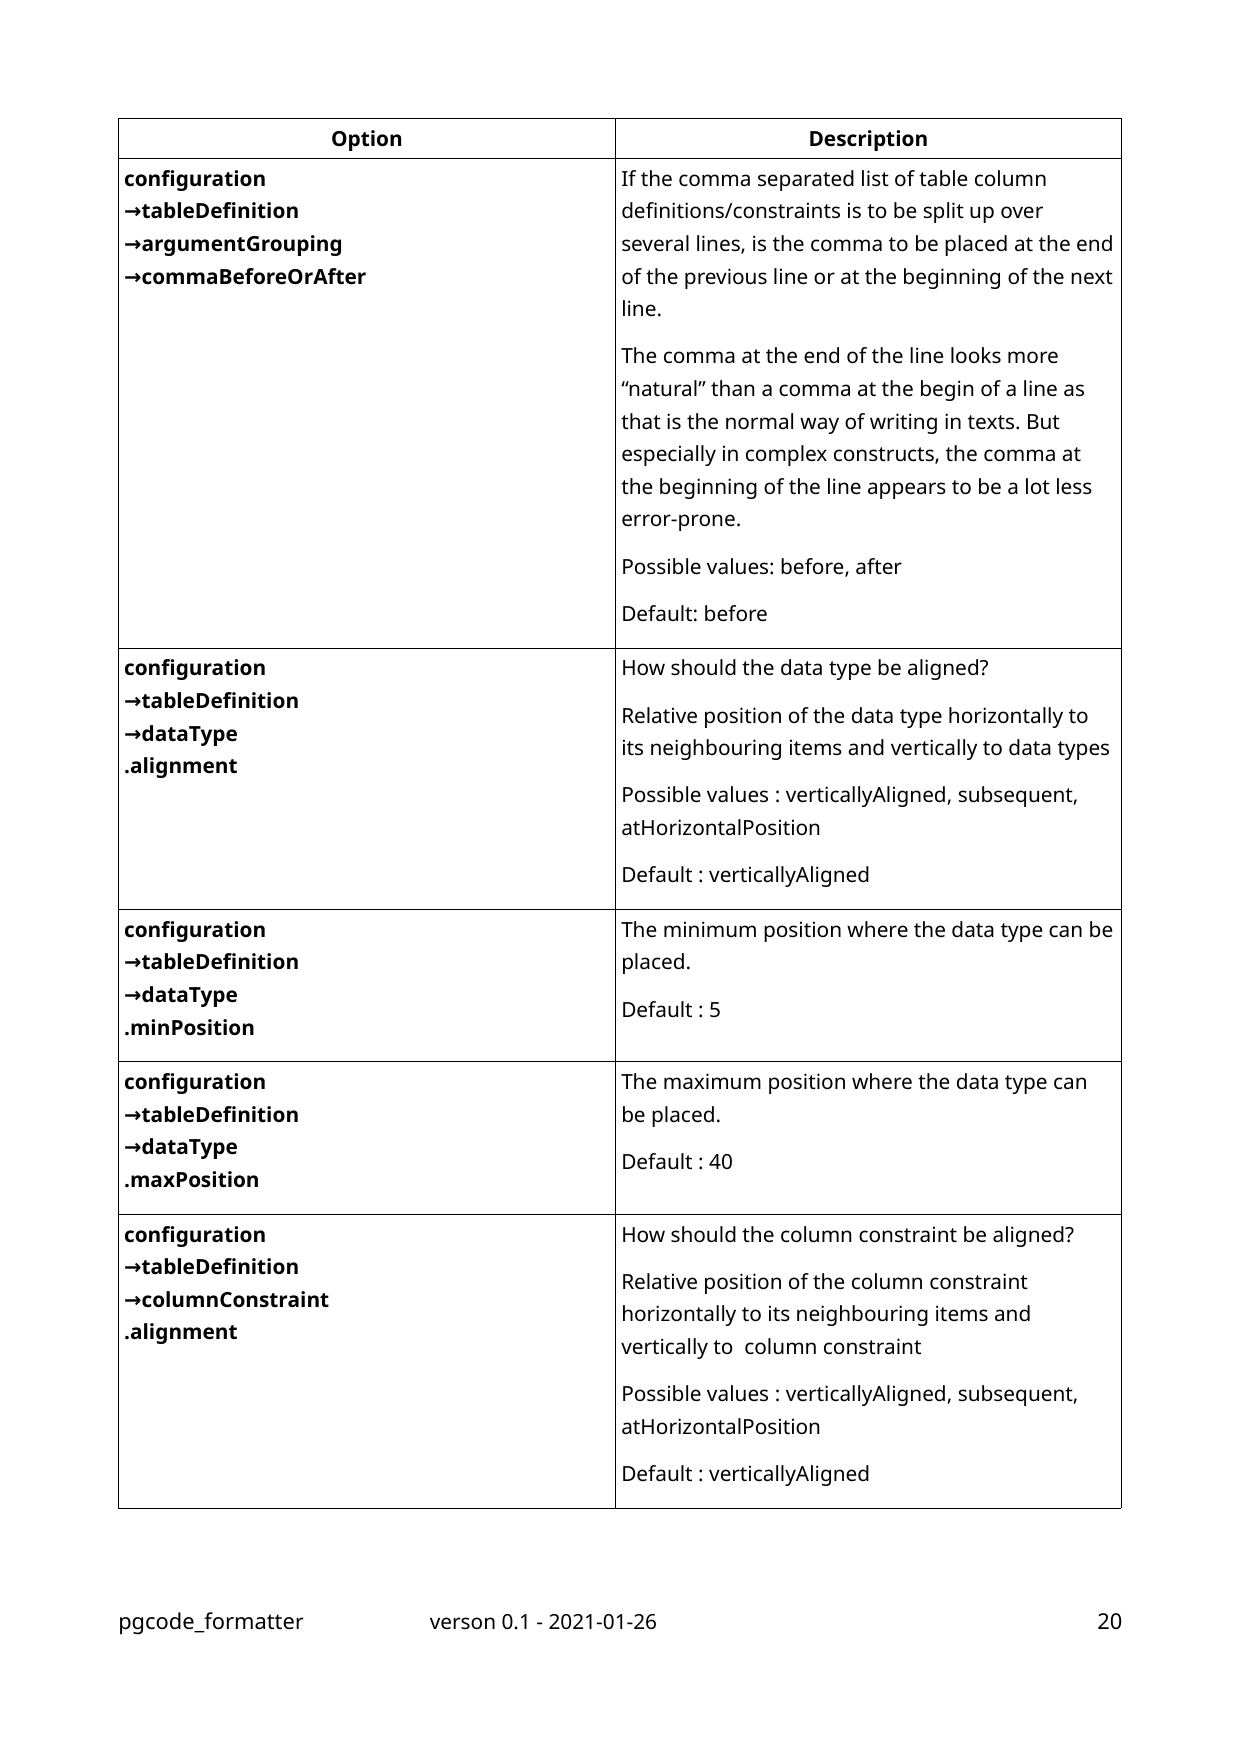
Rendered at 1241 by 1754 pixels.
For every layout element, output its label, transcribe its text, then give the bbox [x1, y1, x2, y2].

table_cell configuration →tableDefinition →argumentGrouping →commaBeforeOrAfter [119, 159, 615, 648]
table_header Description [616, 119, 1121, 158]
table_cell The minimum position where the data type can be placed. Default : 5 [616, 910, 1121, 1061]
table_cell The maximum position where the data type can be placed. Default : 40 [616, 1062, 1121, 1214]
table_cell configuration →tableDefinition →dataType .maxPosition [119, 1062, 615, 1214]
table_cell configuration →tableDefinition →dataType .alignment [119, 649, 615, 909]
table_cell How should the column constraint be aligned? Relative position of the column constraint horizontally to its neighbouring items and vertically to column constraint Possible values : verticallyAligned, subsequent, atHorizontalPosition Default : verticallyAligned [616, 1215, 1121, 1508]
table_cell How should the data type be aligned? Relative position of the data type horizontally to its neighbouring items and vertically to data types Possible values : verticallyAligned, subsequent, atHorizontalPosition Default : verticallyAligned [616, 649, 1121, 909]
table_cell If the comma separated list of table column definitions/constraints is to be split up over several lines, is the comma to be placed at the end of the previous line or at the beginning of the next line. The comma at the end of the line looks more “natural” than a comma at the begin of a line as that is the normal way of writing in texts. But especially in complex constructs, the comma at the beginning of the line appears to be a lot less error-prone. Possible values: before, after Default: before [616, 159, 1121, 648]
table_cell configuration →tableDefinition →columnConstraint .alignment [119, 1215, 615, 1508]
table_header Option [119, 119, 615, 158]
table_cell configuration →tableDefinition →dataType .minPosition [119, 910, 615, 1061]
